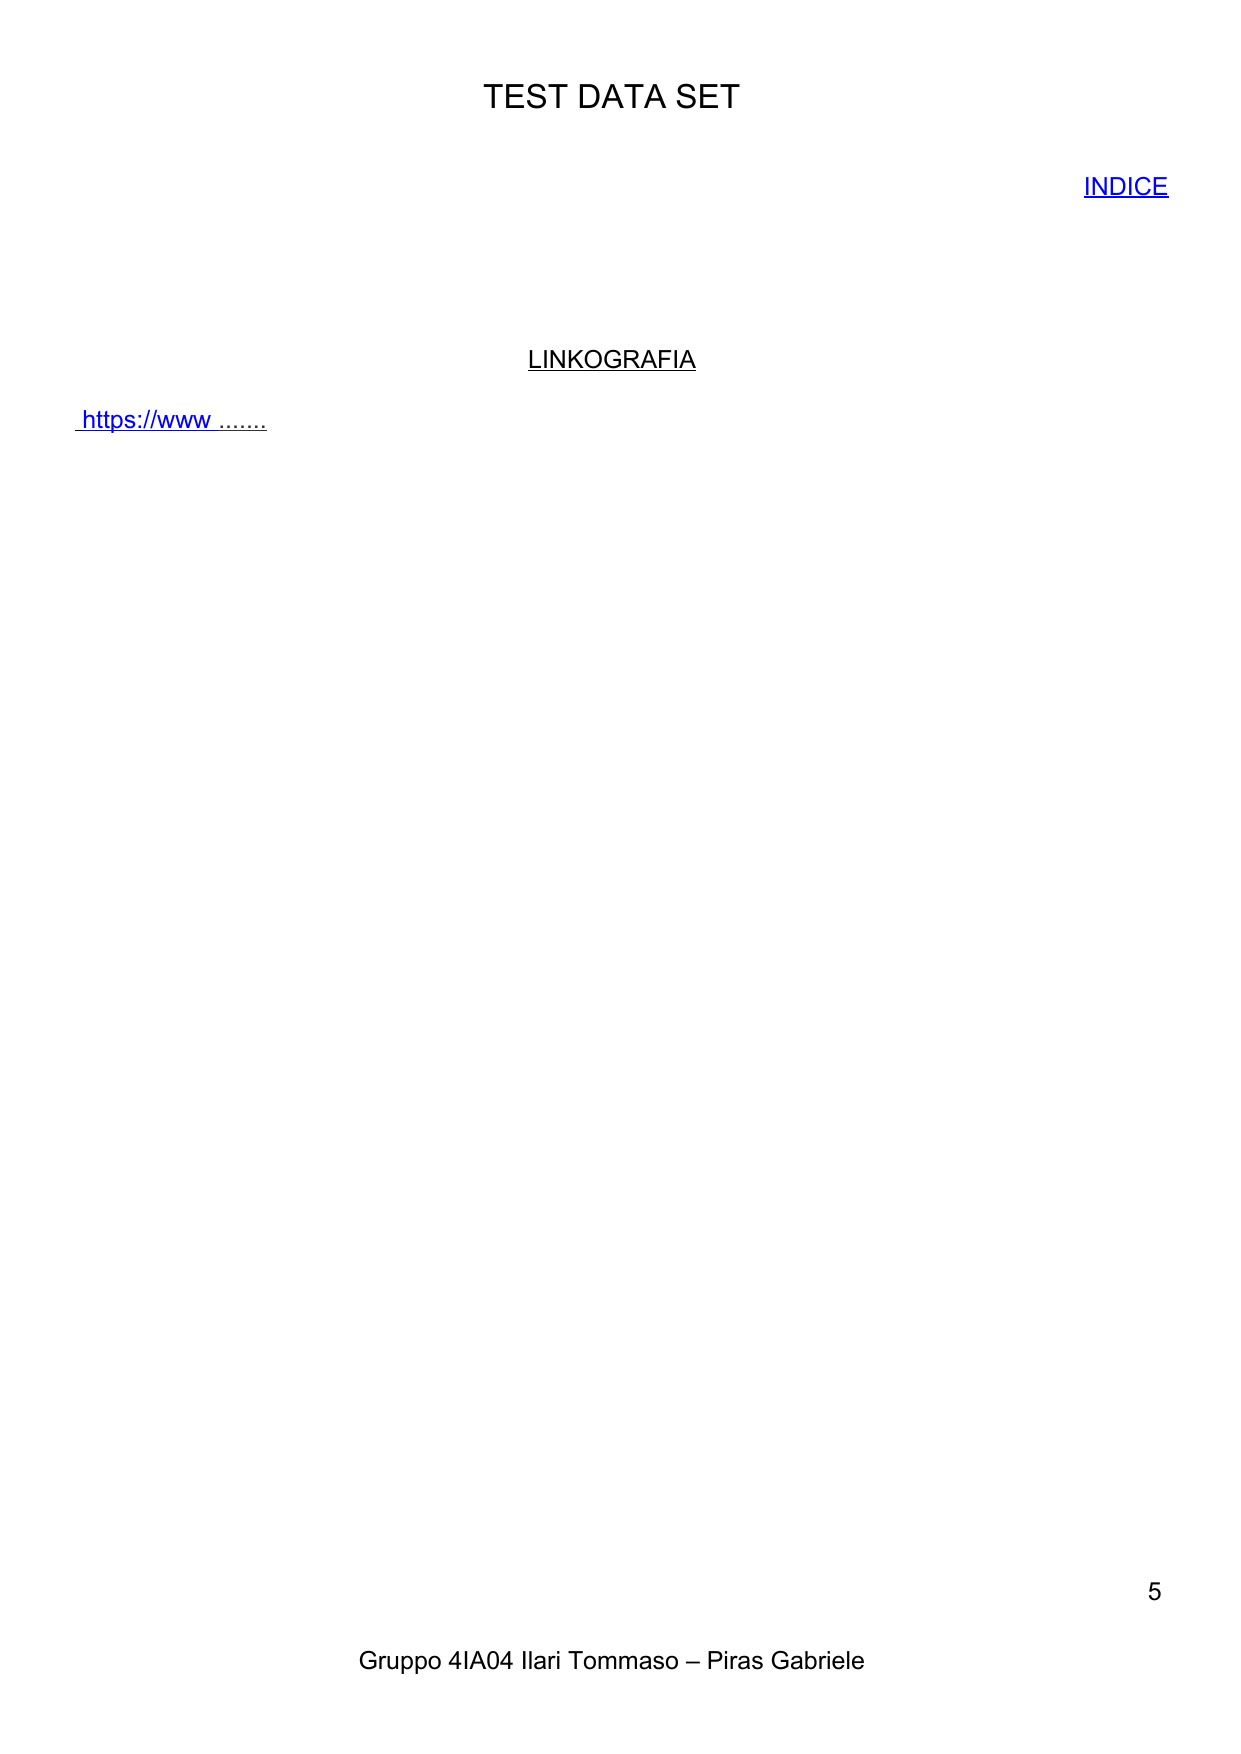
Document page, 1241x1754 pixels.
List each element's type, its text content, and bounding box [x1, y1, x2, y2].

text https://www ....... [75, 405, 1169, 434]
text TEST DATA SET [55, 77, 1168, 116]
text LINKOGRAFIA [55, 344, 1169, 373]
text INDICE [55, 172, 1168, 200]
text 5 [55, 1576, 1161, 1605]
